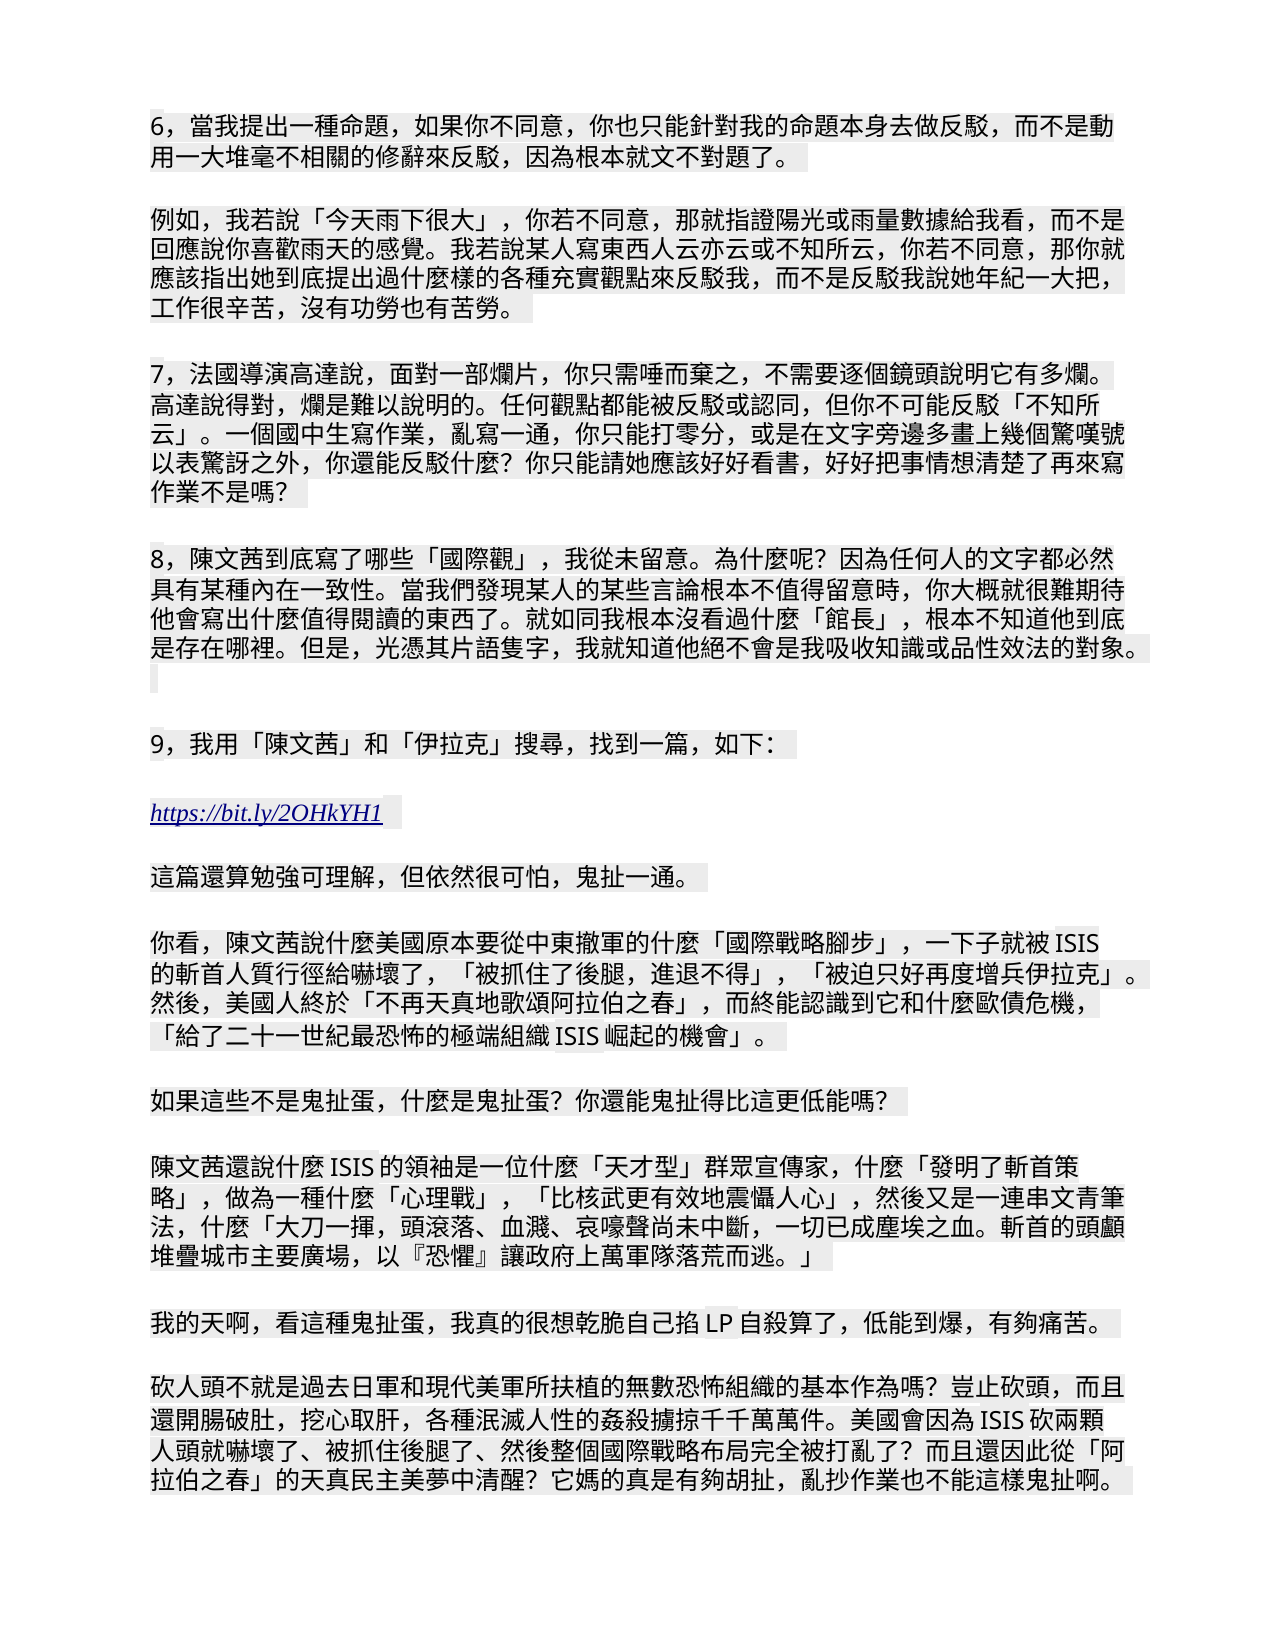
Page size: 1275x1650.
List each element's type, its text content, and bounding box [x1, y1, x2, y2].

text 覺醒得剛剛好(二) 陳真 2021. 02. 16. Lucy 好，容我列點回覆比較快： 1，我完全看不懂你引用的那幾段話。這不是因為我中文閱讀能力太差，而是那些話根本不知所云。 2，我雖然境界不高，但也還沒有低能到會去把趙少康或陳文茜「鎖在心靈邊界之外」，就好像我不會把我家隔壁一位經常一邊炒菜一邊痛罵國民黨的歐巴桑「鎖在我的心靈邊界之外」一樣。他們的存在本身對我而言，毫無意義，毫無重要性，就如同街上的任何一戶人家的客廳地板是否該打掃一樣無足輕重，你總不能說我故意把鄰居家裏地板的清潔問題故意「鎖在心靈邊界之外」吧。 3，我並沒有批評陳文茜的任何一種意識形態或論點，我只是說她人云亦云，望文生義，穿鑿附會，東拼西湊，不知所云。不知所云的意思就是：@$^&;%@^#$&;*，簡單說就是缺乏「認知」意義。我相信，絕不會有任何一個嚴肅的讀者會從她的「國際觀」文章中去理解世界，就好像我們不會藉著研讀國中生的作業去理解問題一樣。 陳文茜親中也好，親美也罷，不管她說些什麼，都不是我所要批評的。我批評的是她毫無觀點可言，她就像國中生在寫作業那樣，這裏扯一些，那裏抄一點，胡亂拼湊，鬼扯瞎掰一通。 陳文茜的「國際觀」和國中生的作業之間的惟一差別就是：她從中賺了大把鈔票。至於兩者水平，難分軒輊。許多時候，一個國中生的作業都很可能贏過陳文茜的「國際觀」。這不令人意外，畢竟你看電視上的名嘴們多忙碌，每天得準備那麼多「功課」，會有品質可言嗎？天底下也只有名嘴，才敢如此飛天鑽地無所不能。 你看，我(和學姐)可是紮紮實實在某些國際議題上鑽研、甚至參與了三十多年，所接觸的資料，少說也有上千萬字，但我們敢寫上多少原創文字？敢講上多少話？敢提出多少宣稱？而且，講來講去也始終侷限在特定幾個議題或面向上，不太可能故意講出一句不是深思熟慮極有把握的話，更不會信口開河。 例如，我認為在理解國際問題上十分重要的貨幣問題，亦即美元霸權，我也不是真的全然不懂，但我知道自己在這方面的知識程度很難構成一家之言，因此很少觸及。但我相信，即使是在這方面的知識程度，我應該還是遠遠超過絕大多數人，但我仍然不敢輕易發言，因為我有自知之明；我們對知識、事實或真理應該要有一點最基本的尊重，不要信口開河。名嘴之所以令人反感，原因之一就是他們講話太過於輕易，張口就說，不經大腦。 黨外時期，沒有「名嘴」這項稱號，但是類似的人事物依舊存在。我當時寫文章，給這樣一種到處信口開河者取了個名字叫做「座談會專家」。不管什麼議題，上自天文下至地理，高至外太空，低至子宮，統統都能談。愛談就談唄，反正胡說八道也不犯法，但是，如果你要說這就是什麼國際觀，那你真的是腦袋進水了，那就好像說劉寶傑是天文物理的專家一樣。有哪個嚴肅的讀者會從名嘴的言論中去理解事情？ 4. 我講的全是命題 (proposition)，命題就是它是一種可以驗證或否決的陳述，但你卻是在玩修辭 (rhetoric)，簡單說就是「寫作文」。比方說你提到趙少康，你說「趙少康不到四十歲黯然退出政壇，轉戰媒體，三十多年來成果輝煌。他現在已經71歲了，來到安享天年的年紀，不愁吃穿，老婆癌體需照顧，重出政壇淌渾水何苦來哉？」 你還說：「趙、陳或世上任何一個人，我們都來自同一個造物者；我們是祂，衪正透過我們體驗物質世界的種種。當然，要我們做到不分彼此有如登天之難，但至少不會妄自菲薄。」 這就是「寫作文」，不知所云不是嗎？除了禮貌性點頭假裝認同，或是含笑不語，我還能說什麼？把這樣一種「作文」套用在所有人渣身上不也一樣都可以說得通？既然套用在所有人事物都能成立，那麼，這樣一種修辭有何意義可言？ 我說的鬼扯蛋就是這個意思，完全沒有「認知」意義。陳文茜大概也都是這類筆法，美侖美奐或猛吊書袋講一大堆，講得天花亂墜，自行建構各種奇怪的意念聯結與因果關係，講話比放屁還更輕浮隨意。但是，對於讀者來說，不管你怎麼讀都肯定還是看不懂。這不是因為我們的閱讀能力太差，而是因為這類筆法根本沒有提供任何可供「認知」的東西。那是小朋友在寫抒情文或幻想文，不是議論與認知問題的方式。 5，所謂缺乏「認知」(cognition) 意義，這話好像很難聽，聽起來像在罵人，其實它只是一種中性描述，意思就是說，某種言辭只是表達了一種好惡或姿態或情緒，卻缺乏足以被「認知」的東西。許多人在議論事情時，事實上只有表態成份，卻無絲毫足以認知的內涵。 6，當我提出一種命題，如果你不同意，你也只能針對我的命題本身去做反駁，而不是動用一大堆毫不相關的修辭來反駁，因為根本就文不對題了。 例如，我若說「今天雨下很大」，你若不同意，那就指證陽光或雨量數據給我看，而不是回應說你喜歡雨天的感覺。我若說某人寫東西人云亦云或不知所云，你若不同意，那你就應該指出她到底提出過什麼樣的各種充實觀點來反駁我，而不是反駁我說她年紀一大把，工作很辛苦，沒有功勞也有苦勞。 7，法國導演高達說，面對一部爛片，你只需唾而棄之，不需要逐個鏡頭說明它有多爛。高達說得對，爛是難以說明的。任何觀點都能被反駁或認同，但你不可能反駁「不知所云」。一個國中生寫作業，亂寫一通，你只能打零分，或是在文字旁邊多畫上幾個驚嘆號以表驚訝之外，你還能反駁什麼？你只能請她應該好好看書，好好把事情想清楚了再來寫作業不是嗎？ 8，陳文茜到底寫了哪些「國際觀」，我從未留意。為什麼呢？因為任何人的文字都必然具有某種內在一致性。當我們發現某人的某些言論根本不值得留意時，你大概就很難期待他會寫出什麼值得閱讀的東西了。就如同我根本沒看過什麼「館長」，根本不知道他到底是存在哪裡。但是，光憑其片語隻字，我就知道他絕不會是我吸收知識或品性效法的對象。 9，我用「陳文茜」和「伊拉克」搜尋，找到一篇，如下： https://bit.ly/2OHkYH1 這篇還算勉強可理解，但依然很可怕，鬼扯一通。 你看，陳文茜說什麼美國原本要從中東撤軍的什麼「國際戰略腳步」，一下子就被ISIS的斬首人質行徑給嚇壞了，「被抓住了後腿，進退不得」，「被迫只好再度增兵伊拉克」。然後，美國人終於「不再天真地歌頌阿拉伯之春」，而終能認識到它和什麼歐債危機，「給了二十一世紀最恐怖的極端組織ISIS崛起的機會」。 如果這些不是鬼扯蛋，什麼是鬼扯蛋？你還能鬼扯得比這更低能嗎？ 陳文茜還說什麼ISIS的領袖是一位什麼「天才型」群眾宣傳家，什麼「發明了斬首策略」，做為一種什麼「心理戰」，「比核武更有效地震懾人心」，然後又是一連串文青筆法，什麼「大刀一揮，頭滾落、血濺、哀嚎聲尚未中斷，一切已成塵埃之血。斬首的頭顱堆疊城市主要廣場，以『恐懼』讓政府上萬軍隊落荒而逃。」 我的天啊，看這種鬼扯蛋，我真的很想乾脆自己掐LP自殺算了，低能到爆，有夠痛苦。 砍人頭不就是過去日軍和現代美軍所扶植的無數恐怖組織的基本作為嗎？豈止砍頭，而且還開腸破肚，挖心取肝，各種泯滅人性的姦殺擄掠千千萬萬件。美國會因為ISIS砍兩顆人頭就嚇壞了、被抓住後腿了、然後整個國際戰略布局完全被打亂了？而且還因此從「阿拉伯之春」的天真民主美夢中清醒？它媽的真是有夠胡扯，亂抄作業也不能這樣鬼扯啊。 陳文茜還說 (又是文青筆法)，ISIS的「恐懼」心理戰奏效，於是， 「當二零一二年，美國正忙總統大選，倫敦忙辦奧運，哼唱Abide With Me（神與我同在）。而整個阿拉伯世界的領袖，內心皆充滿恐懼。他們目睹海珊被吊死，格達費被民兵私刑至死……每一個在位者皆恐懼自己的未來，橫亙他們心中的只有兩個字『恐懼』；而回應『恐懼』的政治行動，便是沒有止境毫不猶豫地殺。殺，殺掉所有可能的政敵。於焉，一個二十一世紀最難纏的恐怖組織轟然崛起。他們比賓拉登更殘暴，比海珊還大規模殺戮，比蓋達組織更懂得運用西方傳播科技，比何梅尼更政教合一，比格達費更具歷史觀……；過往所有曾被美國視為『恐怖』的所有極端代表，相形之下，瞬間皆變『溫和』了。」 各位鄉親，你看了這些低能到爆的鬼扯蛋，真的都不會想去撞牆？一個學生如果繳出這種鬼扯蛋作業，你能忍受？ 陳文茜的結論是：「敘利亞是此波因小麥通膨導致阿拉伯之春的第七個國家，他們惟一欠缺的只有革命領袖及強而有力的意識論述。」 真是饒了我吧！原來一切都是小麥漲價的錯。它媽的我真是無言了。 另外，我對於那位喝油排膽石的網紅之言論，並沒有任何誤解之處。那也是鬼扯蛋。這年頭還有幾個把話語當一回事的人？ 10. 至於你詢問從輔的問題，我也順便回覆一下。趙少康「之流」這兩個字，當然充滿貶意。至於指的是那一類人，我的看法是這樣： 人的行為除了個人意義之外，它同時也是一種社會現象，這也說明了比方說「自殺」做為一種「集體現象」，事實上並不僅僅是一種個人的心理或情緒問題，更是一種社會結構問題。 因此，當一種大趨勢在形成或改變之際，趙少康「之流」就不再僅僅是一種「個人」言行，更是一種「集體現象」。也就是說，從輔提出一種關於「趙少康現象」的解釋。我認為這樣一種解釋極具洞察力。我自己的看法也很類似。我相信，往後會出現越來越多的「趙少康們」，他們不一定具有類似的身世造化，卻具有高度相似的意圖和屬性。 「趙少康們」將調整反中方向，向中靠攏，但也會故做姿態，挾島內民意自重，做為一種「少部份為公、大部份為私」的喊價議價籌碼。這樣一種「新型」的政治人物或文人，也許將會是下個世代新一波的思想主流。這時候，藍綠的內在意義與外在區分將會進一步淡化。人們爭相反中的時代會逐漸失去市場，姿態萬千的各種友中或親中立場將會取而代之，成為新一輪的流行政治商品。 這時候，藍綠勢力會再度進行權力結構重整，魚目混珠的所謂第三勢力將趁勢而起；各方精算師將會依據中美勢力消長而往最大利益所在的中心位置爭相靠攏；旗子顏色的意義將被重新定義。 這不是我的理想，但是，做為一個實用主義者，我並不企求所謂理想的一步到位。在權力重整與顏色重新定義的過程中，精打細算、擅於「覺醒得剛剛好」的各方投機份子，勢必又要傾巢而出，大肆覓食。雖然這讓我覺得有點窩囊與厭惡，但我明白，社會發展的過程也許就是這麼回事。 上一次我觀察到這種「大趨勢改變」的現象，大約是在三十年前，也就是1990年。那時候，原本是絕對禁忌、人見人厭的綠色，彷彿突然有了「溫度」，慢慢成為主流，蚊子蒼蠅蟑螂紛紛湧入，短短十年間，居然成為一種人人爭相擁抱的「溫暖的顏色」。 不知道是大數法則還是怎樣，人的社會似乎也有著某種自然規律，世代交接，各領風騷三十年。頭十年，各方勢力將趨於穩定，進行收割，後二十年則是主流確立。如果真有這樣一種規律，那意味著2030年中美之間的鬥爭將大勢底定。 如果你把1991年定義為本土黑金元年，那麼，2021年也許就是兩岸統一元年。我這觀察也許是錯的，也許走向激烈與極端也說不定。倘若如此，那恐怕會是一場浩劫。 [150, 75, 1125, 1563]
